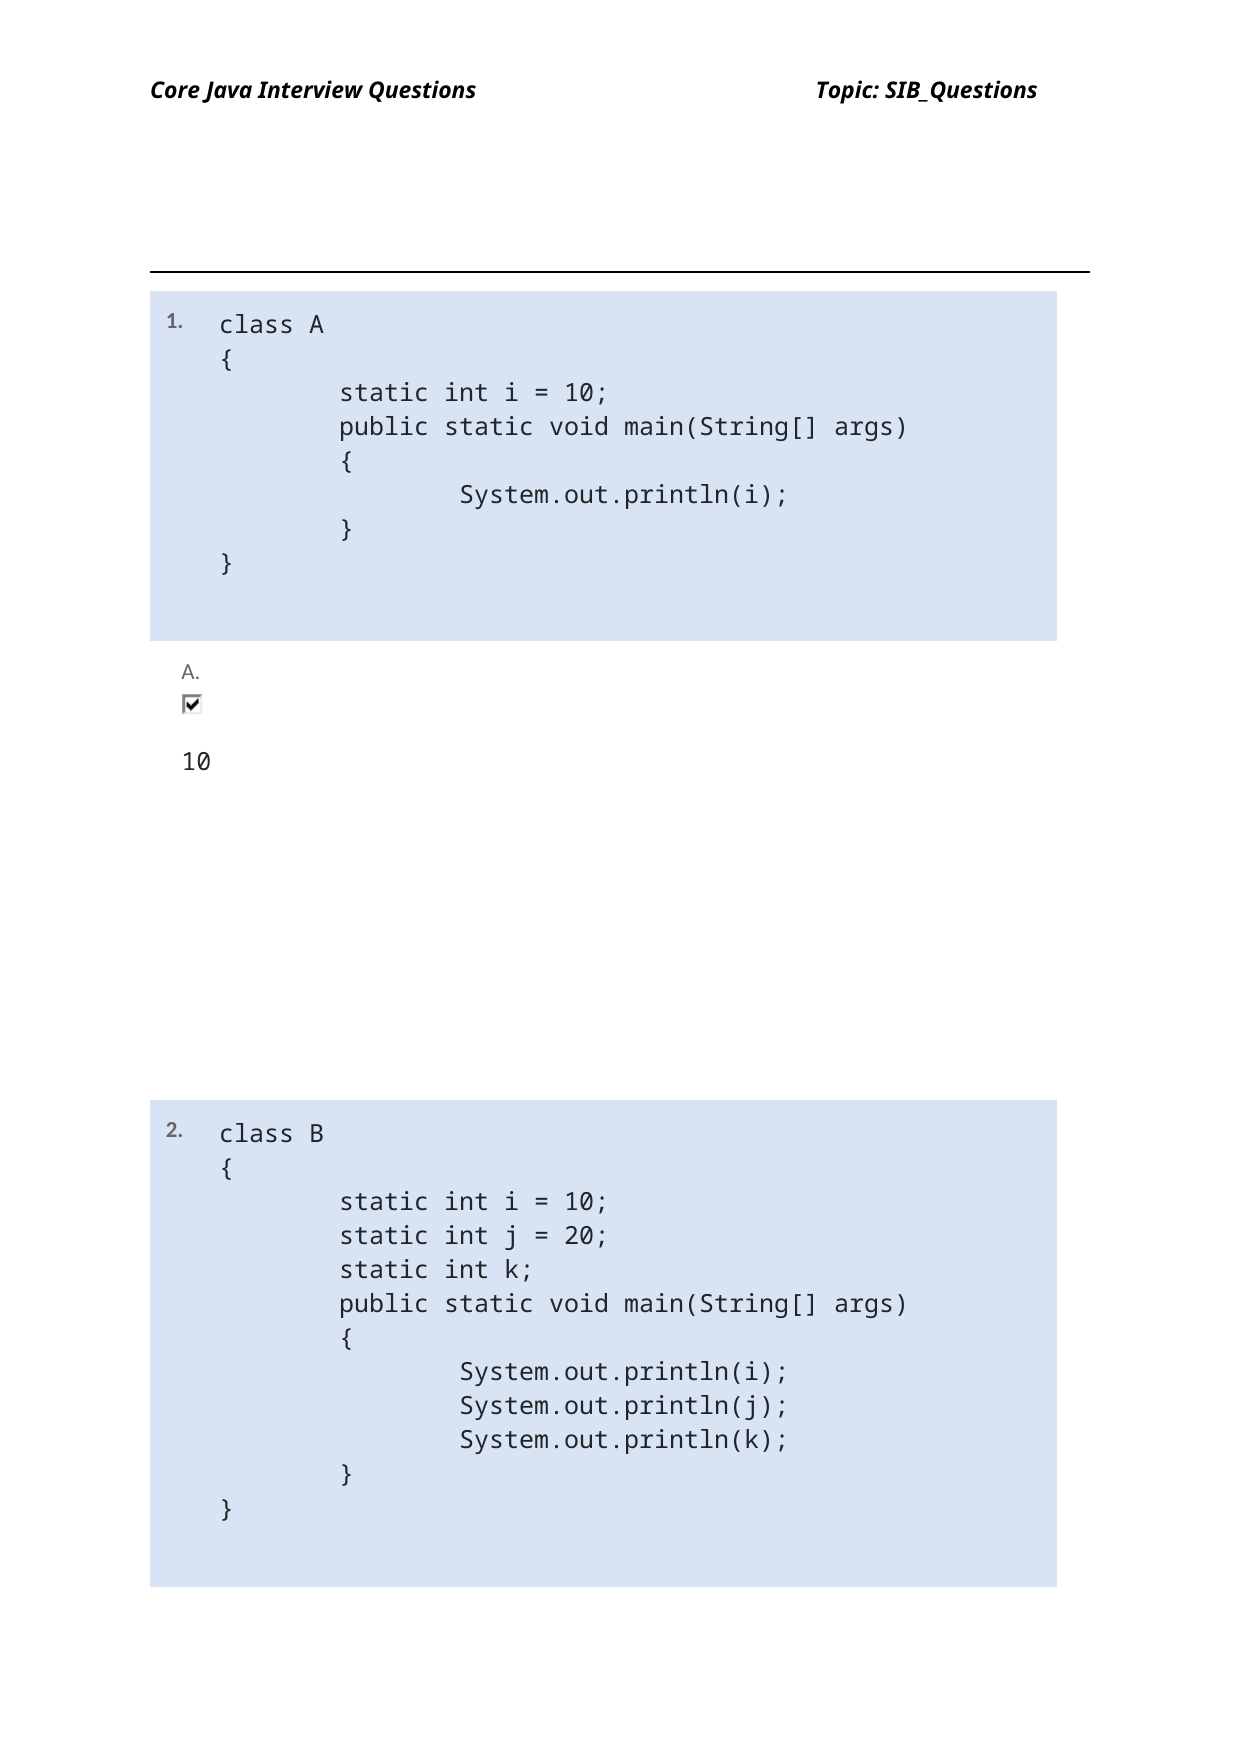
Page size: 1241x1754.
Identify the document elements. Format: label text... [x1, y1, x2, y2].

table_cell 2. [150, 1100, 203, 1587]
table_header [181, 880, 242, 982]
table_header A. 10 [181, 657, 242, 880]
table_header class A { static int i = 10; public static void main(String[] args) { System.out.println(i); } } [203, 291, 1057, 641]
table_cell [150, 641, 1090, 1100]
table_header [181, 982, 442, 1084]
table_cell [1057, 1100, 1090, 1587]
table_header 1. [150, 291, 203, 641]
table_cell class B { static int i = 10; static int j = 20; static int k; public static void main(String[] args) { System.out.println(i); System.out.println(j); System.out.println(k); } } [203, 1100, 1057, 1587]
table_header [1057, 291, 1090, 641]
